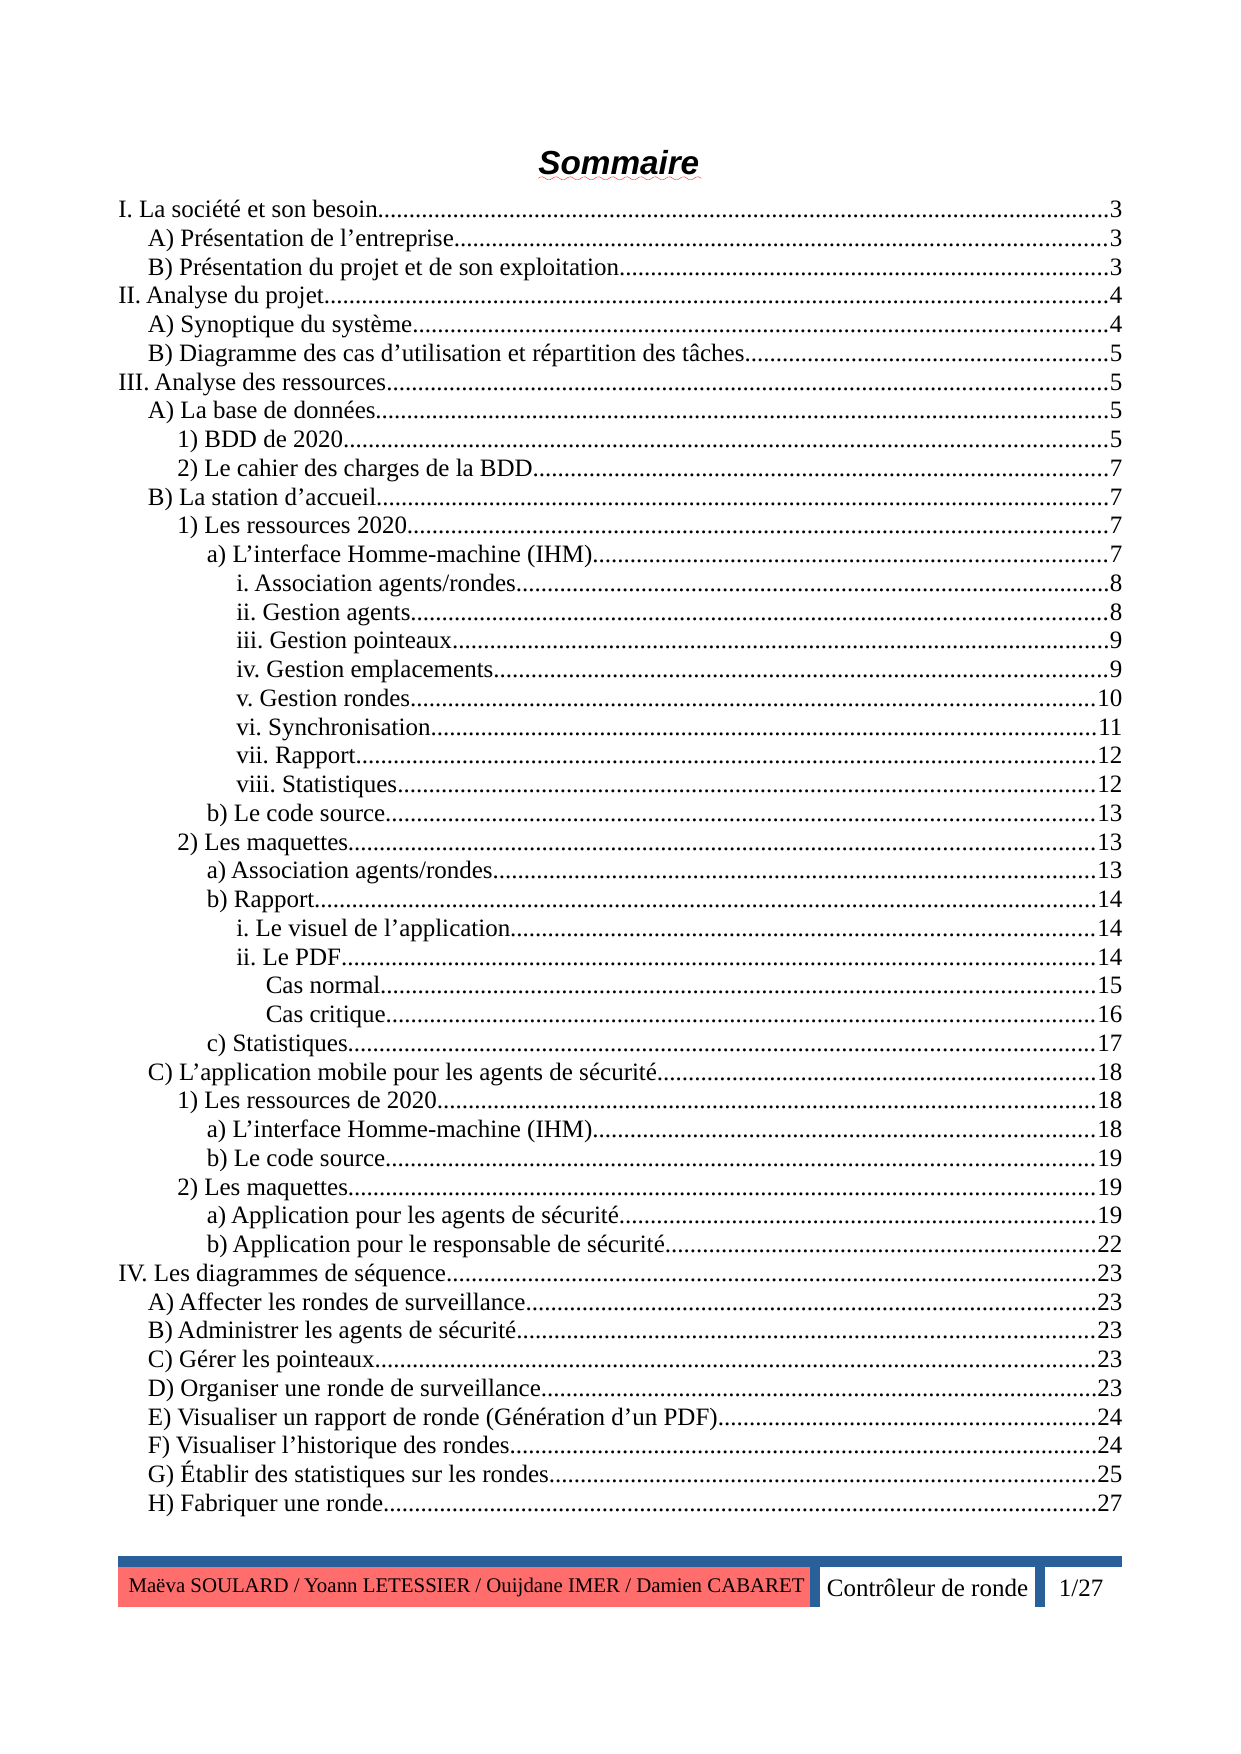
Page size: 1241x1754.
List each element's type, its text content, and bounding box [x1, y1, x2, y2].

text a) L’interface Homme-machine (IHM) 7 [207, 539, 1122, 568]
text ii. Gestion agents 8 [236, 597, 1122, 625]
text viii. Statistiques 12 [236, 769, 1122, 798]
text a) Association agents/rondes 13 [207, 855, 1122, 884]
text 2) Les maquettes 19 [177, 1172, 1122, 1200]
subtitle Sommaire [118, 143, 1122, 182]
text A) La base de données 5 [148, 395, 1122, 424]
text F) Visualiser l’historique des rondes 24 [148, 1430, 1122, 1459]
text 1) Les ressources de 2020 18 [177, 1085, 1122, 1114]
text 1) Les ressources 2020 7 [177, 510, 1122, 539]
text A) Synoptique du système 4 [148, 309, 1122, 338]
text B) Administrer les agents de sécurité 23 [148, 1315, 1122, 1344]
text B) La station d’accueil 7 [148, 482, 1122, 510]
text vi. Synchronisation 11 [236, 712, 1122, 740]
text I. La société et son besoin 3 [118, 194, 1122, 223]
text Cas normal 15 [266, 970, 1122, 999]
text A) Présentation de l’entreprise 3 [148, 223, 1122, 252]
text C) L’application mobile pour les agents de sécurité 18 [148, 1057, 1122, 1085]
text 1) BDD de 2020 5 [177, 424, 1122, 453]
text b) Le code source 19 [207, 1143, 1122, 1172]
text i. Association agents/rondes 8 [236, 568, 1122, 597]
text B) Diagramme des cas d’utilisation et répartition des tâches 5 [148, 338, 1122, 367]
text G) Établir des statistiques sur les rondes 25 [148, 1459, 1122, 1488]
text IV. Les diagrammes de séquence 23 [118, 1258, 1122, 1287]
text III. Analyse des ressources 5 [118, 367, 1122, 395]
text ii. Le PDF 14 [236, 942, 1122, 970]
text II. Analyse du projet 4 [118, 280, 1122, 309]
text i. Le visuel de l’application 14 [236, 913, 1122, 942]
text A) Affecter les rondes de surveillance 23 [148, 1287, 1122, 1315]
text vii. Rapport 12 [236, 740, 1122, 769]
text c) Statistiques 17 [207, 1028, 1122, 1057]
text Cas critique 16 [266, 999, 1122, 1028]
text b) Le code source 13 [207, 798, 1122, 827]
text H) Fabriquer une ronde 27 [148, 1488, 1122, 1517]
text iv. Gestion emplacements 9 [236, 654, 1122, 683]
text b) Application pour le responsable de sécurité 22 [207, 1229, 1122, 1258]
text D) Organiser une ronde de surveillance 23 [148, 1373, 1122, 1402]
text b) Rapport 14 [207, 884, 1122, 913]
text iii. Gestion pointeaux 9 [236, 625, 1122, 654]
text v. Gestion rondes 10 [236, 683, 1122, 712]
text a) L’interface Homme-machine (IHM) 18 [207, 1114, 1122, 1143]
text B) Présentation du projet et de son exploitation 3 [148, 252, 1122, 280]
text E) Visualiser un rapport de ronde (Génération d’un PDF) 24 [148, 1402, 1122, 1430]
text C) Gérer les pointeaux 23 [148, 1344, 1122, 1373]
text a) Application pour les agents de sécurité 19 [207, 1200, 1122, 1229]
text 2) Le cahier des charges de la BDD 7 [177, 453, 1122, 482]
text 2) Les maquettes 13 [177, 827, 1122, 855]
